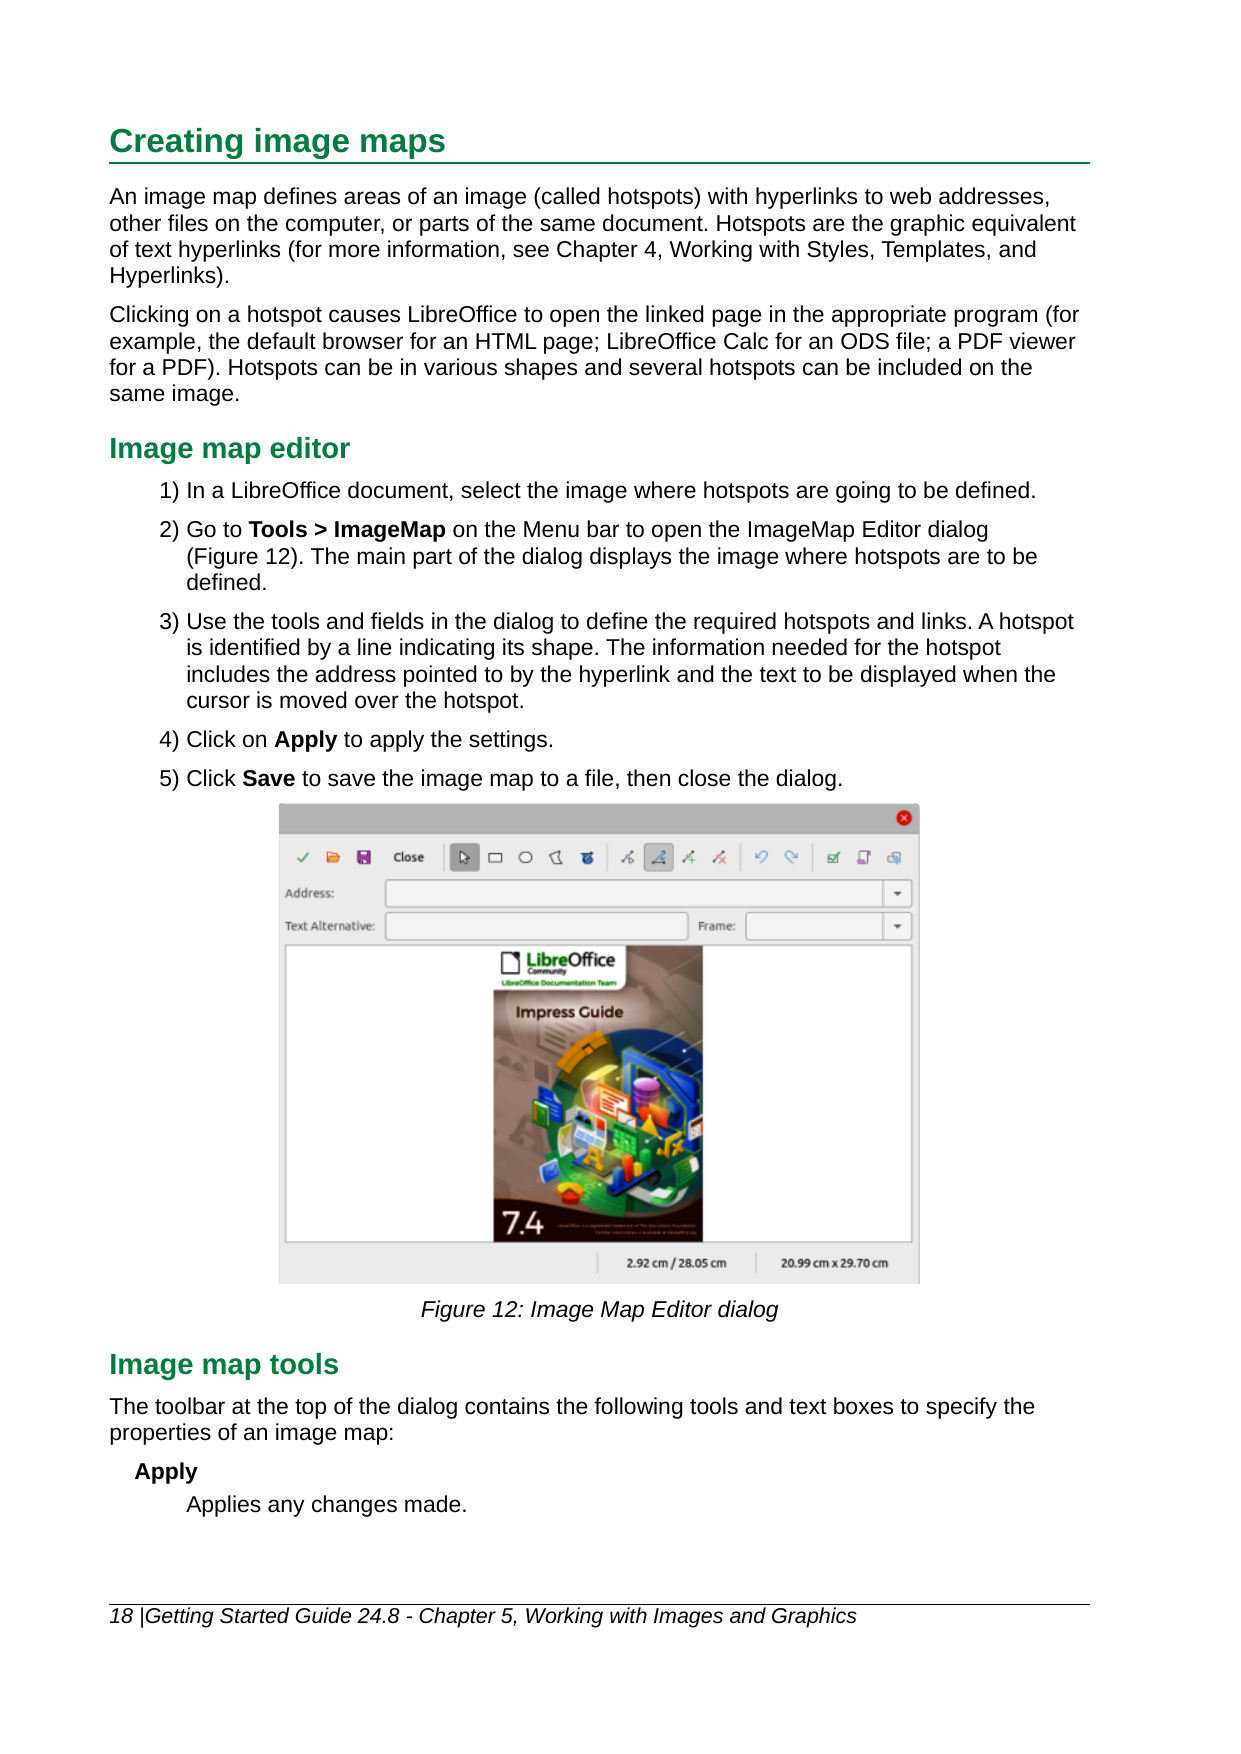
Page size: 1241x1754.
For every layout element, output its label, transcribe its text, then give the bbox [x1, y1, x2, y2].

text Clicking on a hotspot causes LibreOffice to open the linked page in the appropriate program (for example, the default browser for an HTML page; LibreOffice Calc for an ODS file; a PDF viewer for a PDF). Hotspots can be in various shapes and several hotspots can be included on the same image. [109, 301, 1090, 407]
subtitle Creating image maps [109, 121, 1090, 162]
picture [278, 803, 921, 1284]
text Apply [134, 1458, 1090, 1484]
list Use the tools and fields in the dialog to define the required hotspots and links. A hotspot is identified by a line indicating its shape. The information needed for the hotspot includes the address pointed to by the hyperlink and the text to be displayed when the cursor is moved over the hotspot. [186, 608, 1090, 713]
list Click on Apply to apply the settings. [186, 726, 1090, 752]
text Applies any changes made. [186, 1491, 1090, 1517]
list Go to Tools > ImageMap on the Menu bar to open the ImageMap Editor dialog (Figure 12). The main part of the dialog displays the image where hotspots are to be defined. [186, 516, 1090, 595]
subtitle Image map tools [109, 1347, 1090, 1381]
text Figure 12: Image Map Editor dialog [279, 1296, 920, 1322]
list The toolbar at the top of the dialog contains the following tools and text boxes to specify the properties of an image map: [109, 1393, 1090, 1446]
subtitle Image map editor [109, 431, 1090, 465]
list In a LibreOffice document, select the image where hotspots are going to be defined. [186, 477, 1090, 504]
list Click Save to save the image map to a file, then close the dialog. [186, 764, 1090, 791]
text An image map defines areas of an image (called hotspots) with hyperlinks to web addresses, other files on the computer, or parts of the same document. Hotspots are the graphic equivalent of text hyperlinks (for more information, see Chapter 4, Working with Styles, Templates, and Hyperlinks). [109, 183, 1090, 289]
